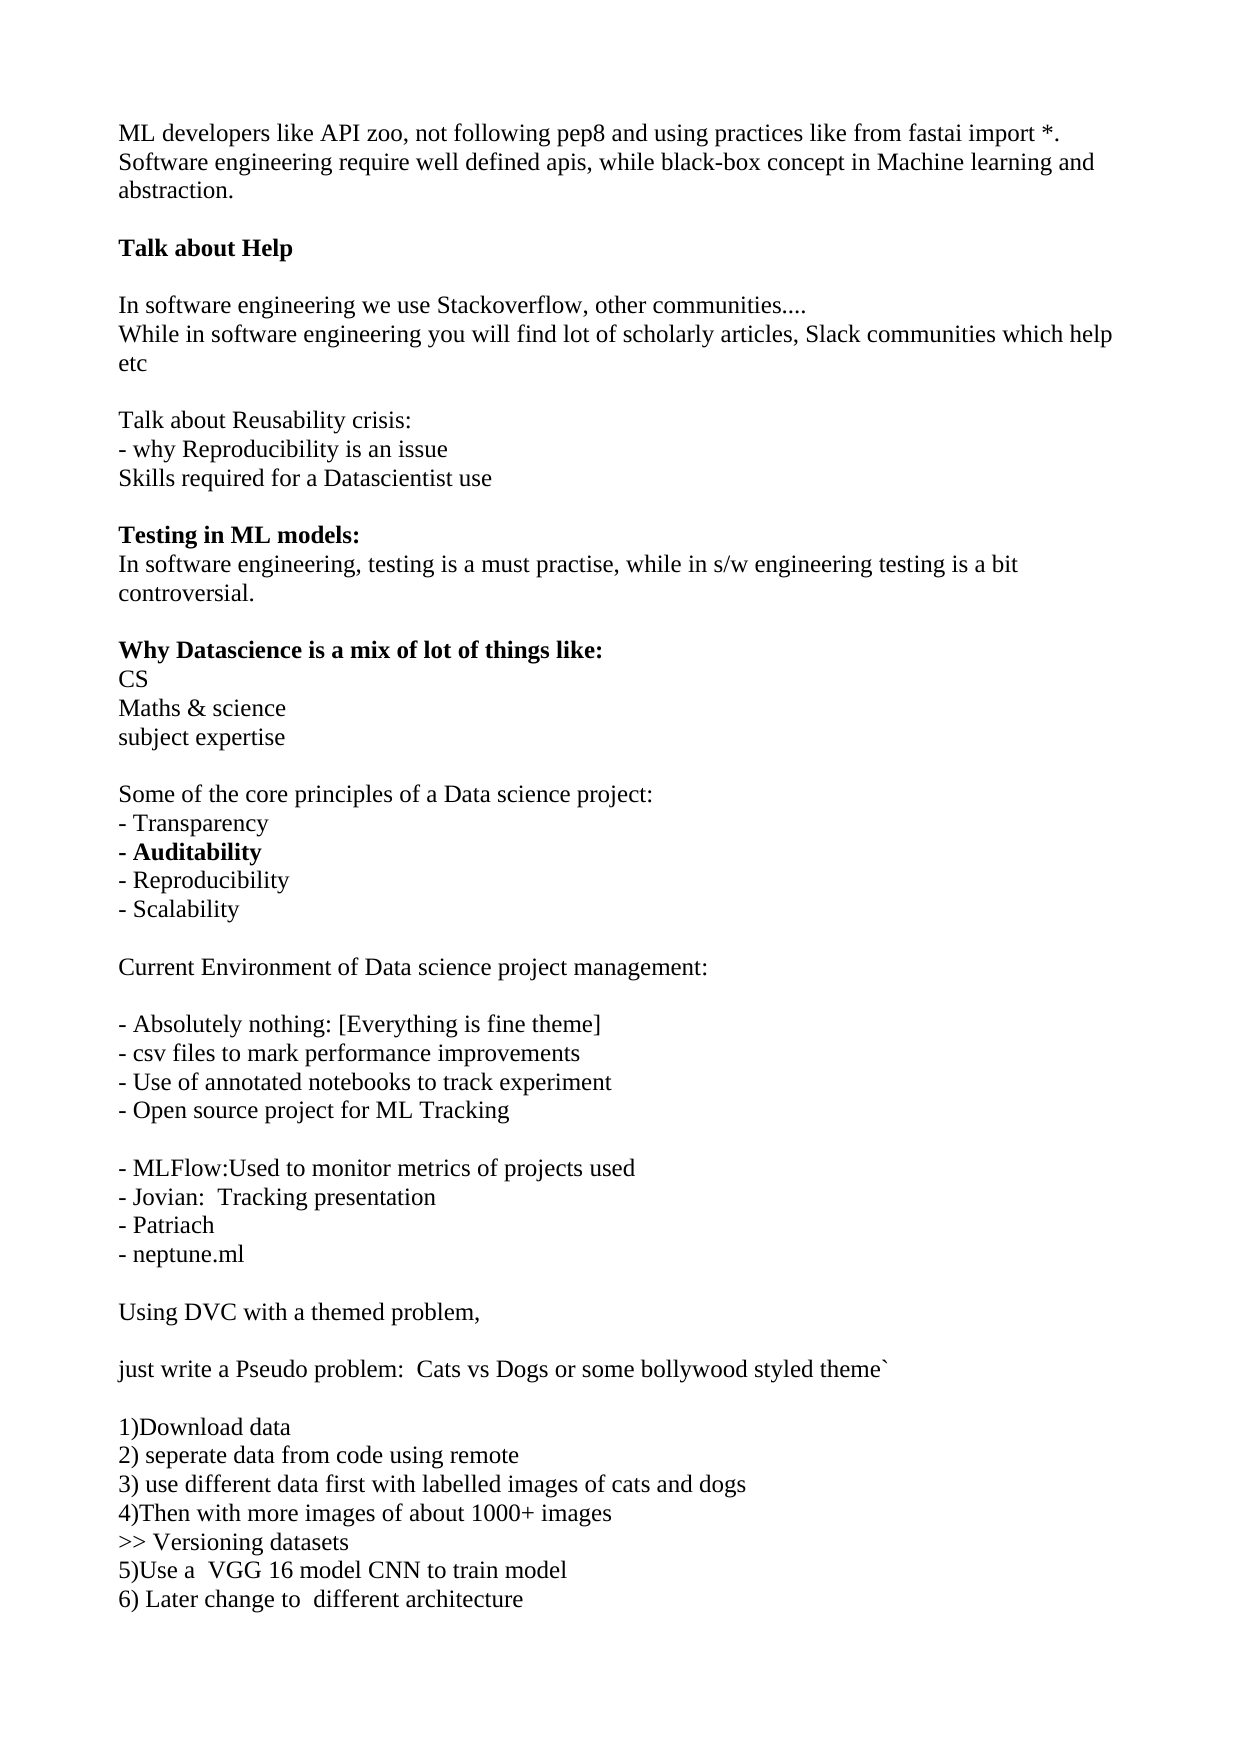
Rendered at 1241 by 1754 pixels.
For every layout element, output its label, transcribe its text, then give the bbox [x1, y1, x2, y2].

text Software engineering require well defined apis, while black-box concept in Machine learning and abstraction. [118, 147, 1122, 204]
text subject expertise [118, 722, 1122, 751]
text just write a Pseudo problem: Cats vs Dogs or some bollywood styled theme` [118, 1354, 1122, 1383]
text - Patriach [118, 1211, 1122, 1239]
text While in software engineering you will find lot of scholarly articles, Slack communities which help etc [118, 319, 1122, 377]
text >> Versioning datasets [118, 1527, 1122, 1556]
text 5)Use a VGG 16 model CNN to train model [118, 1556, 1122, 1584]
text In software engineering we use Stackoverflow, other communities.... [118, 291, 1122, 319]
text CS [118, 664, 1122, 693]
text Talk about Reusability crisis: [118, 406, 1122, 434]
text - Auditability [118, 837, 1122, 866]
text 4)Then with more images of about 1000+ images [118, 1498, 1122, 1527]
text - csv files to mark performance improvements [118, 1038, 1122, 1067]
text Current Environment of Data science project management: [118, 952, 1122, 981]
text - Transparency [118, 808, 1122, 837]
text 6) Later change to different architecture [118, 1584, 1122, 1613]
text Some of the core principles of a Data science project: [118, 779, 1122, 808]
text - Reproducibility [118, 866, 1122, 894]
text 1)Download data [118, 1412, 1122, 1441]
text - Scalability [118, 894, 1122, 923]
text - MLFlow:Used to monitor metrics of projects used [118, 1153, 1122, 1182]
text Testing in ML models: [118, 521, 1122, 549]
text 2) seperate data from code using remote [118, 1441, 1122, 1469]
text - Jovian: Tracking presentation [118, 1182, 1122, 1211]
text - neptune.ml [118, 1239, 1122, 1268]
text - Use of annotated notebooks to track experiment [118, 1067, 1122, 1096]
text - why Reproducibility is an issue [118, 434, 1122, 463]
text - Open source project for ML Tracking [118, 1096, 1122, 1124]
text ML developers like API zoo, not following pep8 and using practices like from fastai import *. [118, 118, 1122, 147]
text - Absolutely nothing: [Everything is fine theme] [118, 1009, 1122, 1038]
text 3) use different data first with labelled images of cats and dogs [118, 1469, 1122, 1498]
text Using DVC with a themed problem, [118, 1297, 1122, 1326]
text Talk about Help [118, 233, 1122, 262]
text Why Datascience is a mix of lot of things like: [118, 636, 1122, 664]
text In software engineering, testing is a must practise, while in s/w engineering testing is a bit controversial. [118, 549, 1122, 607]
text Maths & science [118, 693, 1122, 722]
text Skills required for a Datascientist use [118, 463, 1122, 492]
